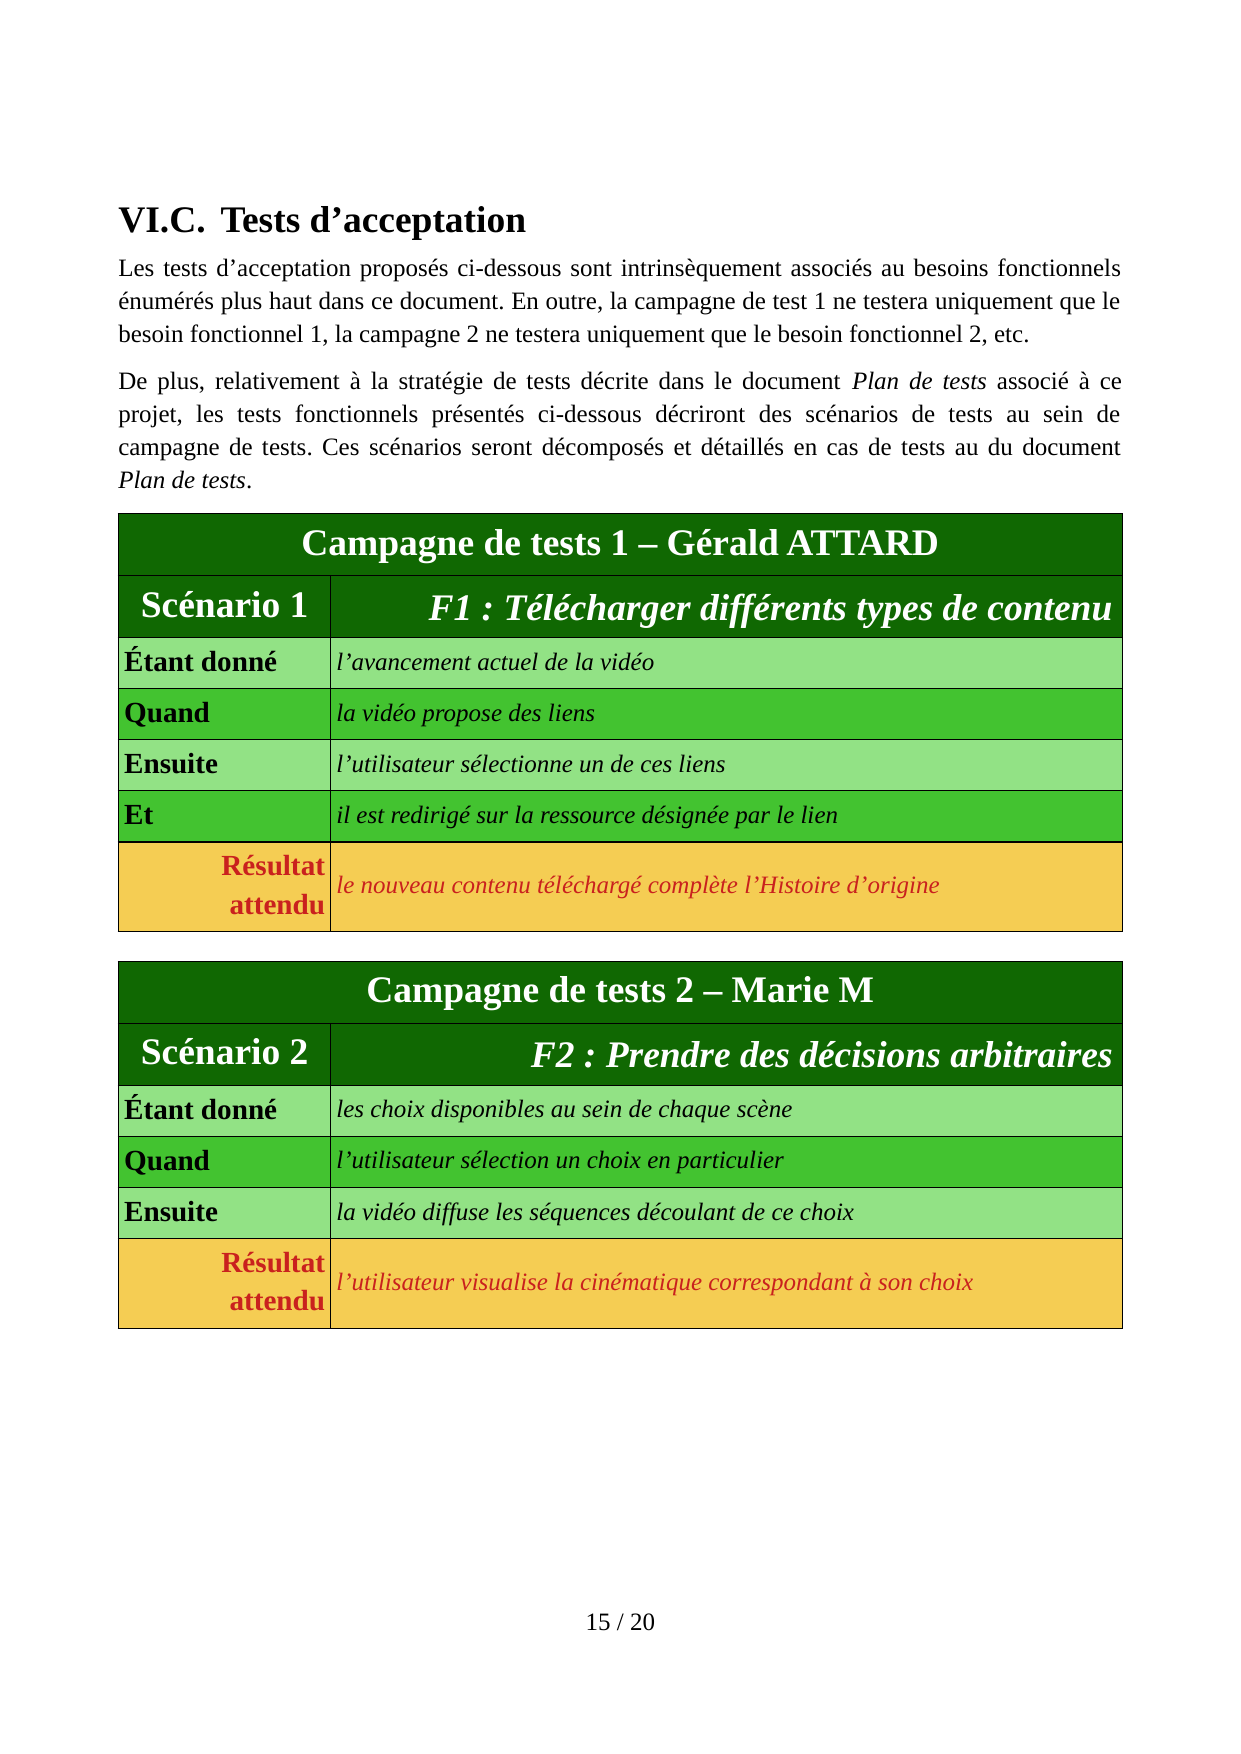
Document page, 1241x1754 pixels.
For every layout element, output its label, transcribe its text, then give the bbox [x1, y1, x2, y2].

table_cell l’utilisateur visualise la cinématique correspondant à son choix [331, 1239, 1122, 1328]
table_cell Étant donné [119, 1086, 330, 1136]
table_cell Scénario 2 [119, 1024, 330, 1085]
table_cell l’avancement actuel de la vidéo [331, 638, 1122, 688]
table_cell Et [119, 791, 330, 841]
table_cell le nouveau contenu téléchargé complète l’Histoire d’origine [331, 843, 1122, 931]
table_cell Étant donné [119, 638, 330, 688]
table_cell il est redirigé sur la ressource désignée par le lien [331, 791, 1122, 841]
table_cell Résultat attendu [119, 1239, 330, 1328]
table_cell F2 : Prendre des décisions arbitraires [331, 1024, 1122, 1085]
table_cell Quand [119, 689, 330, 739]
table_cell la vidéo diffuse les séquences découlant de ce choix [331, 1188, 1122, 1238]
text De plus, relativement à la stratégie de tests décrite dans le document Plan de tests associé à ce projet, les tests fonctionnels présentés ci-dessous décriront des scénarios de tests au sein de campagne de tests. Ces scénarios seront décomposés et détaillés en cas de tests au du document Plan de tests. [118, 366, 1122, 494]
table_cell Ensuite [119, 1188, 330, 1238]
table_cell Scénario 1 [119, 576, 330, 637]
table_cell Ensuite [119, 740, 330, 790]
table_cell Quand [119, 1137, 330, 1187]
table_header Campagne de tests 1 – Gérald ATTARD [119, 514, 1122, 575]
table_cell F1 : Télécharger différents types de contenu [331, 576, 1122, 637]
table_cell Résultat attendu [119, 843, 330, 931]
text Les tests d’acceptation proposés ci-dessous sont intrinsèquement associés au besoins fonctionnels énumérés plus haut dans ce document. En outre, la campagne de test 1 ne testera uniquement que le besoin fonctionnel 1, la campagne 2 ne testera uniquement que le besoin fonctionnel 2, etc. [118, 253, 1122, 348]
table_cell l’utilisateur sélection un choix en particulier [331, 1137, 1122, 1187]
table_header Campagne de tests 2 – Marie M [119, 962, 1122, 1023]
table_cell l’utilisateur sélectionne un de ces liens [331, 740, 1122, 790]
table_cell la vidéo propose des liens [331, 689, 1122, 739]
table_cell les choix disponibles au sein de chaque scène [331, 1086, 1122, 1136]
subtitle Tests d’acceptation [118, 197, 1122, 240]
